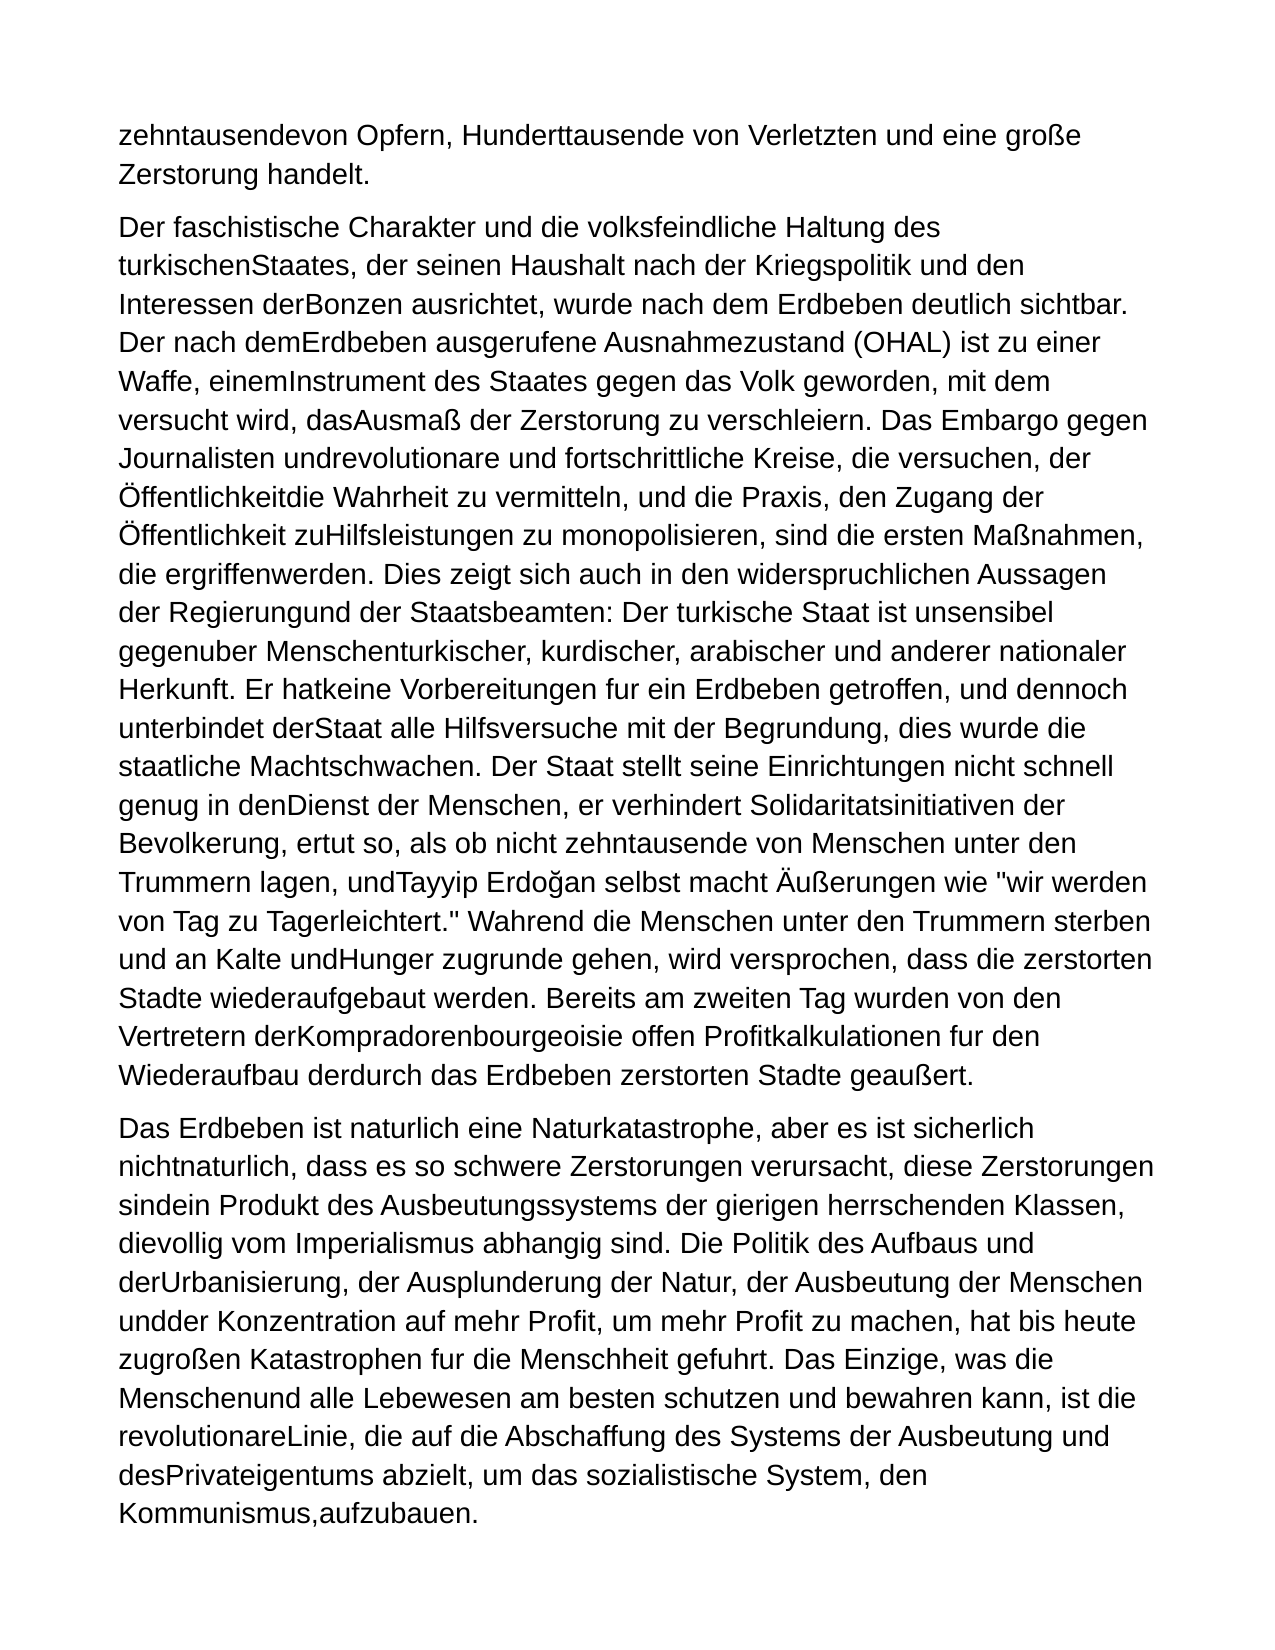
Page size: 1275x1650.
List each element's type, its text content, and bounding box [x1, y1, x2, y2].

text Das Erdbeben ist naturlich eine Naturkatastrophe, aber es ist sicherlich nichtnaturlich, dass es so schwere Zerstorungen verursacht, diese Zerstorungen sindein Produkt des Ausbeutungssystems der gierigen herrschenden Klassen, dievollig vom Imperialismus abhangig sind. Die Politik des Aufbaus und derUrbanisierung, der Ausplunderung der Natur, der Ausbeutung der Menschen undder Konzentration auf mehr Profit, um mehr Profit zu machen, hat bis heute zugroßen Katastrophen fur die Menschheit gefuhrt. Das Einzige, was die Menschenund alle Lebewesen am besten schutzen und bewahren kann, ist die revolutionareLinie, die auf die Abschaffung des Systems der Ausbeutung und desPrivateigentums abzielt, um das sozialistische System, den Kommunismus,aufzubauen. [118, 1111, 1157, 1530]
text Der faschistische Charakter und die volksfeindliche Haltung des turkischenStaates, der seinen Haushalt nach der Kriegspolitik und den Interessen derBonzen ausrichtet, wurde nach dem Erdbeben deutlich sichtbar. Der nach demErdbeben ausgerufene Ausnahmezustand (OHAL) ist zu einer Waffe, einemInstrument des Staates gegen das Volk geworden, mit dem versucht wird, dasAusmaß der Zerstorung zu verschleiern. Das Embargo gegen Journalisten undrevolutionare und fortschrittliche Kreise, die versuchen, der Öffentlichkeitdie Wahrheit zu vermitteln, und die Praxis, den Zugang der Öffentlichkeit zuHilfsleistungen zu monopolisieren, sind die ersten Maßnahmen, die ergriffenwerden. Dies zeigt sich auch in den widerspruchlichen Aussagen der Regierungund der Staatsbeamten: Der turkische Staat ist unsensibel gegenuber Menschenturkischer, kurdischer, arabischer und anderer nationaler Herkunft. Er hatkeine Vorbereitungen fur ein Erdbeben getroffen, und dennoch unterbindet derStaat alle Hilfsversuche mit der Begrundung, dies wurde die staatliche Machtschwachen. Der Staat stellt seine Einrichtungen nicht schnell genug in denDienst der Menschen, er verhindert Solidaritatsinitiativen der Bevolkerung, ertut so, als ob nicht zehntausende von Menschen unter den Trummern lagen, undTayyip Erdoğan selbst macht Äußerungen wie "wir werden von Tag zu Tagerleichtert." Wahrend die Menschen unter den Trummern sterben und an Kalte undHunger zugrunde gehen, wird versprochen, dass die zerstorten Stadte wiederaufgebaut werden. Bereits am zweiten Tag wurden von den Vertretern derKompradorenbourgeoisie offen Profitkalkulationen fur den Wiederaufbau derdurch das Erdbeben zerstorten Stadte geaußert. [118, 210, 1157, 1091]
text zehntausendevon Opfern, Hunderttausende von Verletzten und eine große Zerstorung handelt. [118, 118, 1157, 190]
